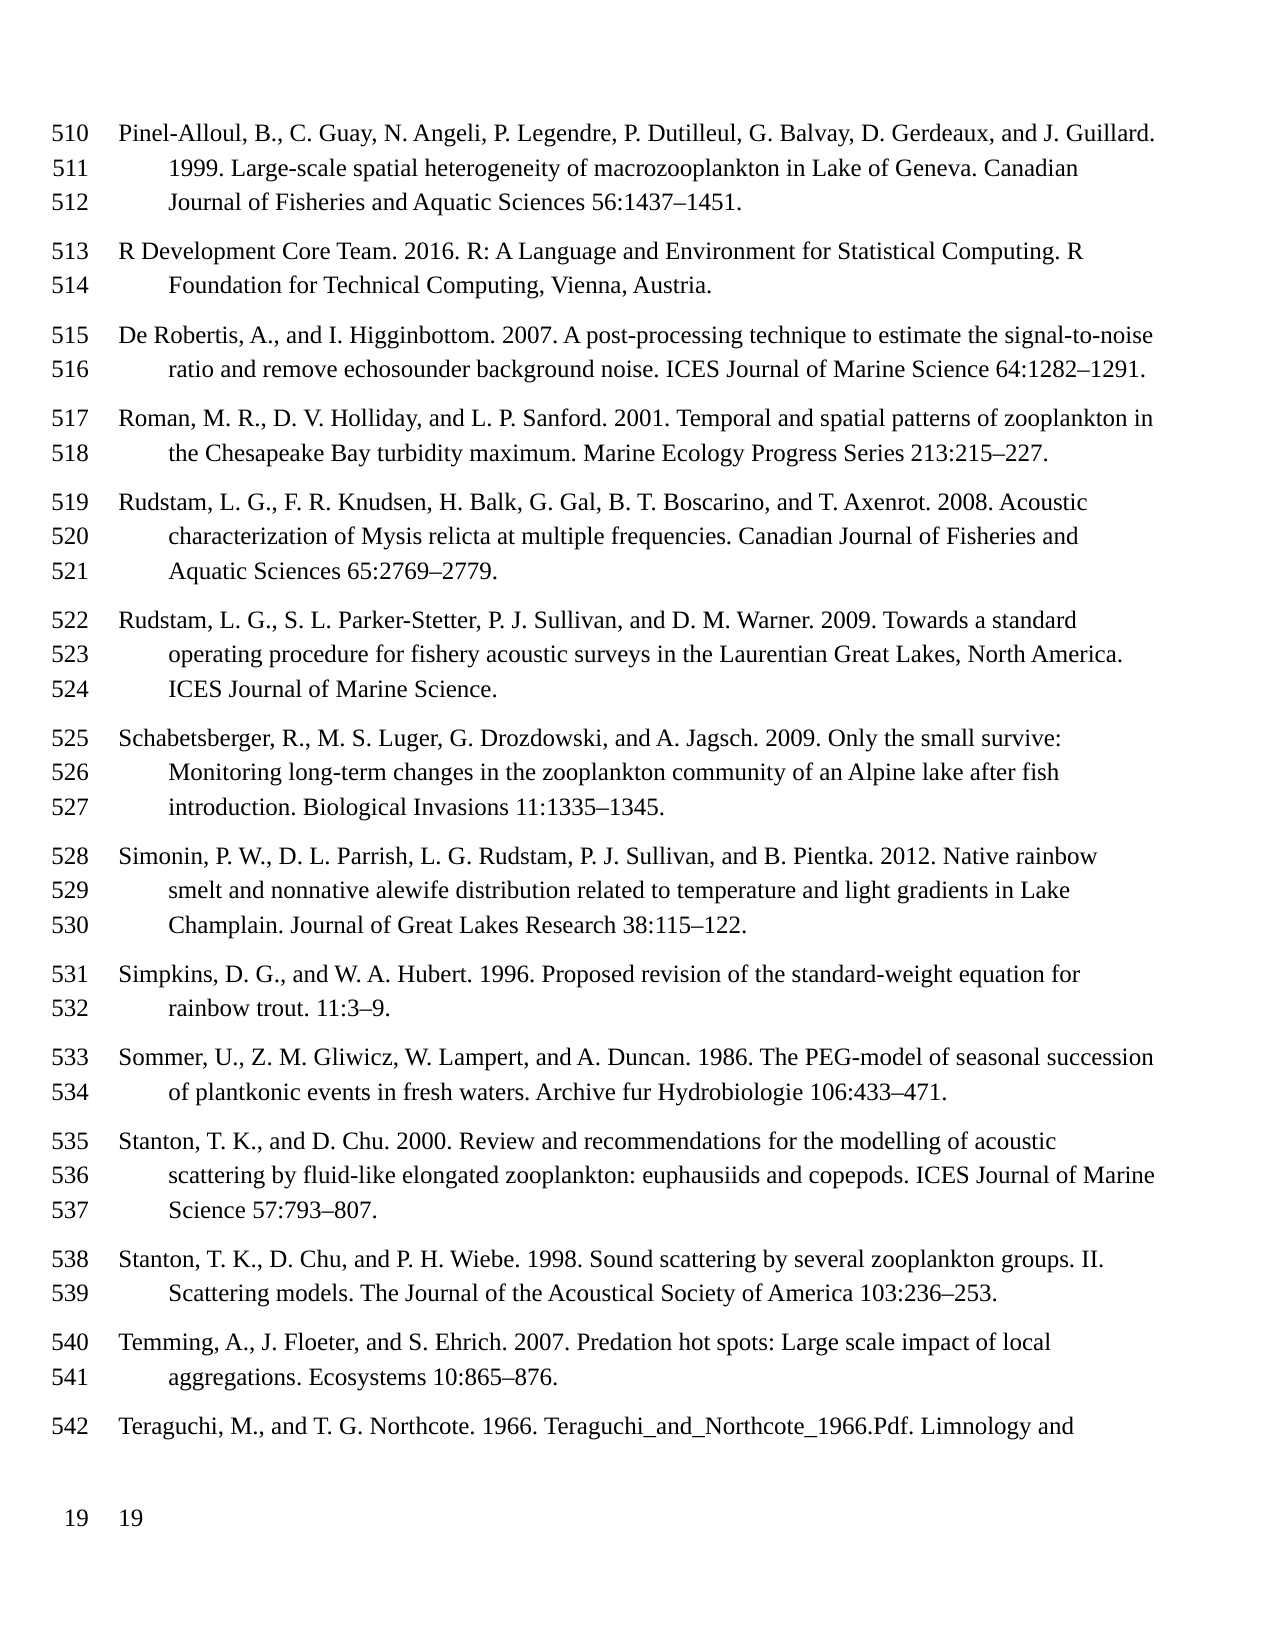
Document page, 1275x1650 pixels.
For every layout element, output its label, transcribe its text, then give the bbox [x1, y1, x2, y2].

text R Development Core Team. 2016. R: A Language and Environment for Statistical Computing. R Foundation for Technical Computing, Vienna, Austria. [118, 236, 1157, 299]
text Simpkins, D. G., and W. A. Hubert. 1996. Proposed revision of the standard-weight equation for rainbow trout. 11:3–9. [118, 959, 1157, 1022]
text De Robertis, A., and I. Higginbottom. 2007. A post-processing technique to estimate the signal-to-noise ratio and remove echosounder background noise. ICES Journal of Marine Science 64:1282–1291. [118, 320, 1157, 383]
text Stanton, T. K., D. Chu, and P. H. Wiebe. 1998. Sound scattering by several zooplankton groups. II. Scattering models. The Journal of the Acoustical Society of America 103:236–253. [118, 1244, 1157, 1307]
text Schabetsberger, R., M. S. Luger, G. Drozdowski, and A. Jagsch. 2009. Only the small survive: Monitoring long-term changes in the zooplankton community of an Alpine lake after fish introduction. Biological Invasions 11:1335–1345. [118, 723, 1157, 821]
text Rudstam, L. G., S. L. Parker-Stetter, P. J. Sullivan, and D. M. Warner. 2009. Towards a standard operating procedure for fishery acoustic surveys in the Laurentian Great Lakes, North America. ICES Journal of Marine Science. [118, 605, 1157, 702]
text Temming, A., J. Floeter, and S. Ehrich. 2007. Predation hot spots: Large scale impact of local aggregations. Ecosystems 10:865–876. [118, 1327, 1157, 1391]
text Teraguchi, M., and T. G. Northcote. 1966. Teraguchi_and_Northcote_1966.Pdf. Limnology and [118, 1411, 1157, 1440]
text Roman, M. R., D. V. Holliday, and L. P. Sanford. 2001. Temporal and spatial patterns of zooplankton in the Chesapeake Bay turbidity maximum. Marine Ecology Progress Series 213:215–227. [118, 403, 1157, 466]
text Simonin, P. W., D. L. Parrish, L. G. Rudstam, P. J. Sullivan, and B. Pientka. 2012. Native rainbow smelt and nonnative alewife distribution related to temperature and light gradients in Lake Champlain. Journal of Great Lakes Research 38:115–122. [118, 841, 1157, 938]
text Sommer, U., Z. M. Gliwicz, W. Lampert, and A. Duncan. 1986. The PEG-model of seasonal succession of plantkonic events in fresh waters. Archive fur Hydrobiologie 106:433–471. [118, 1042, 1157, 1106]
text Pinel-Alloul, B., C. Guay, N. Angeli, P. Legendre, P. Dutilleul, G. Balvay, D. Gerdeaux, and J. Guillard. 1999. Large-scale spatial heterogeneity of macrozooplankton in Lake of Geneva. Canadian Journal of Fisheries and Aquatic Sciences 56:1437–1451. [118, 118, 1157, 216]
text Rudstam, L. G., F. R. Knudsen, H. Balk, G. Gal, B. T. Boscarino, and T. Axenrot. 2008. Acoustic characterization of Mysis relicta at multiple frequencies. Canadian Journal of Fisheries and Aquatic Sciences 65:2769–2779. [118, 487, 1157, 584]
text Stanton, T. K., and D. Chu. 2000. Review and recommendations for the modelling of acoustic scattering by fluid-like elongated zooplankton: euphausiids and copepods. ICES Journal of Marine Science 57:793–807. [118, 1126, 1157, 1224]
